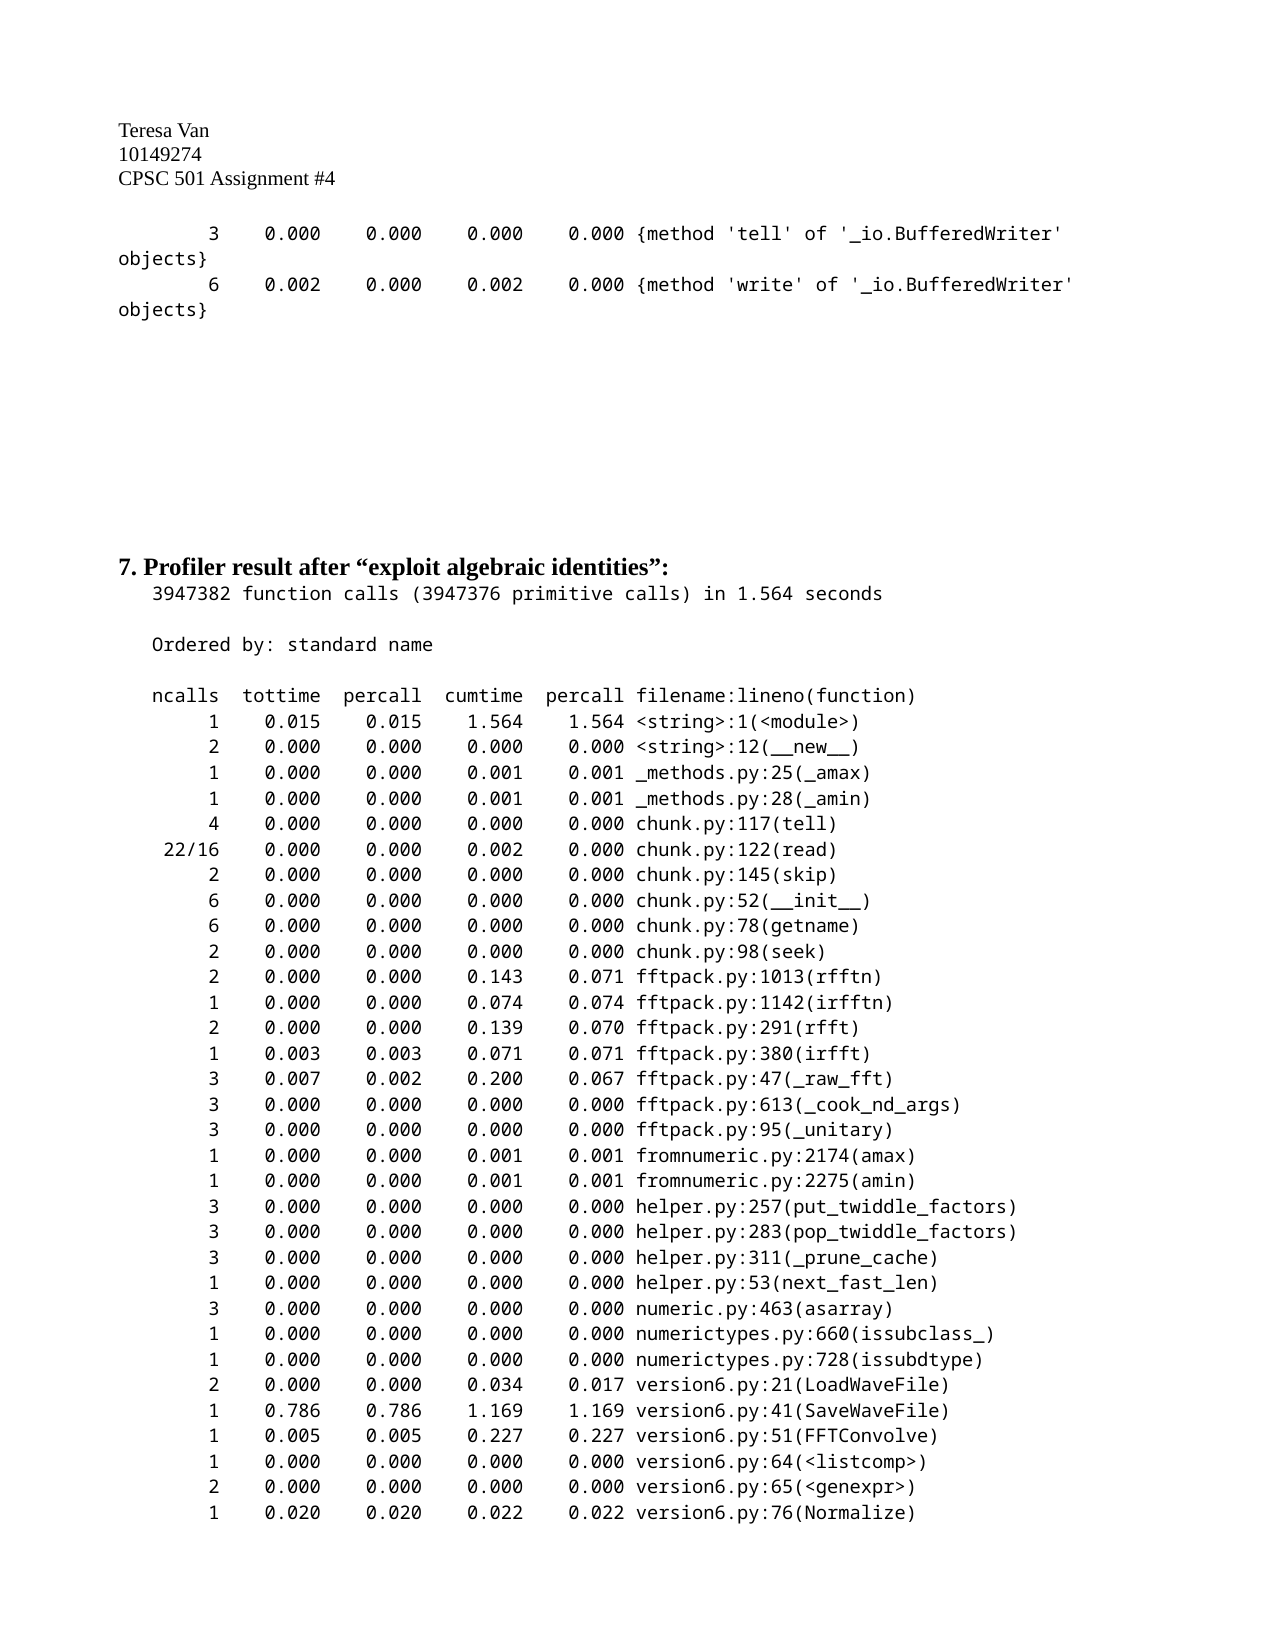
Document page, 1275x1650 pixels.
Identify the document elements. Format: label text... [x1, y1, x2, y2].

text 1 0.000 0.000 0.000 0.000 numerictypes.py:660(issubclass_) [118, 1321, 1157, 1346]
text 4 0.000 0.000 0.000 0.000 chunk.py:117(tell) [118, 810, 1157, 836]
text 7. Profiler result after “exploit algebraic identities”: [118, 552, 1157, 581]
text 3 0.000 0.000 0.000 0.000 helper.py:257(put_twiddle_factors) [118, 1193, 1157, 1219]
text 6 0.000 0.000 0.000 0.000 chunk.py:78(getname) [118, 912, 1157, 938]
text 3 0.007 0.002 0.200 0.067 fftpack.py:47(_raw_fft) [118, 1066, 1157, 1091]
text 1 0.000 0.000 0.000 0.000 helper.py:53(next_fast_len) [118, 1270, 1157, 1295]
text 2 0.000 0.000 0.143 0.071 fftpack.py:1013(rfftn) [118, 963, 1157, 989]
text 1 0.000 0.000 0.001 0.001 _methods.py:25(_amax) [118, 759, 1157, 785]
text 1 0.000 0.000 0.001 0.001 _methods.py:28(_amin) [118, 785, 1157, 810]
text 6 0.002 0.000 0.002 0.000 {method 'write' of '_io.BufferedWriter' objects} [118, 271, 1157, 322]
text 3 0.000 0.000 0.000 0.000 {method 'tell' of '_io.BufferedWriter' objects} [118, 220, 1157, 271]
text 1 0.000 0.000 0.001 0.001 fromnumeric.py:2174(amax) [118, 1142, 1157, 1168]
text 1 0.000 0.000 0.000 0.000 numerictypes.py:728(issubdtype) [118, 1346, 1157, 1372]
text 1 0.005 0.005 0.227 0.227 version6.py:51(FFTConvolve) [118, 1423, 1157, 1448]
text 3 0.000 0.000 0.000 0.000 numeric.py:463(asarray) [118, 1295, 1157, 1321]
text 6 0.000 0.000 0.000 0.000 chunk.py:52(__init__) [118, 887, 1157, 912]
text 1 0.020 0.020 0.022 0.022 version6.py:76(Normalize) [118, 1499, 1157, 1525]
text ncalls tottime percall cumtime percall filename:lineno(function) [118, 683, 1157, 708]
text 22/16 0.000 0.000 0.002 0.000 chunk.py:122(read) [118, 836, 1157, 861]
text 1 0.000 0.000 0.000 0.000 version6.py:64(<listcomp>) [118, 1448, 1157, 1474]
text 3 0.000 0.000 0.000 0.000 helper.py:311(_prune_cache) [118, 1244, 1157, 1270]
text 1 0.015 0.015 1.564 1.564 <string>:1(<module>) [118, 708, 1157, 734]
text 3 0.000 0.000 0.000 0.000 fftpack.py:95(_unitary) [118, 1117, 1157, 1142]
text 2 0.000 0.000 0.000 0.000 <string>:12(__new__) [118, 734, 1157, 759]
text 3 0.000 0.000 0.000 0.000 fftpack.py:613(_cook_nd_args) [118, 1091, 1157, 1117]
text 2 0.000 0.000 0.000 0.000 version6.py:65(<genexpr>) [118, 1474, 1157, 1499]
text 2 0.000 0.000 0.139 0.070 fftpack.py:291(rfft) [118, 1014, 1157, 1040]
text Ordered by: standard name [118, 632, 1157, 657]
text 1 0.000 0.000 0.001 0.001 fromnumeric.py:2275(amin) [118, 1168, 1157, 1193]
text 1 0.786 0.786 1.169 1.169 version6.py:41(SaveWaveFile) [118, 1397, 1157, 1423]
text 1 0.000 0.000 0.074 0.074 fftpack.py:1142(irfftn) [118, 989, 1157, 1014]
text 2 0.000 0.000 0.034 0.017 version6.py:21(LoadWaveFile) [118, 1372, 1157, 1397]
text 3 0.000 0.000 0.000 0.000 helper.py:283(pop_twiddle_factors) [118, 1219, 1157, 1244]
text 1 0.003 0.003 0.071 0.071 fftpack.py:380(irfft) [118, 1040, 1157, 1066]
text 3947382 function calls (3947376 primitive calls) in 1.564 seconds [118, 581, 1157, 606]
text 2 0.000 0.000 0.000 0.000 chunk.py:98(seek) [118, 938, 1157, 963]
text 2 0.000 0.000 0.000 0.000 chunk.py:145(skip) [118, 861, 1157, 887]
